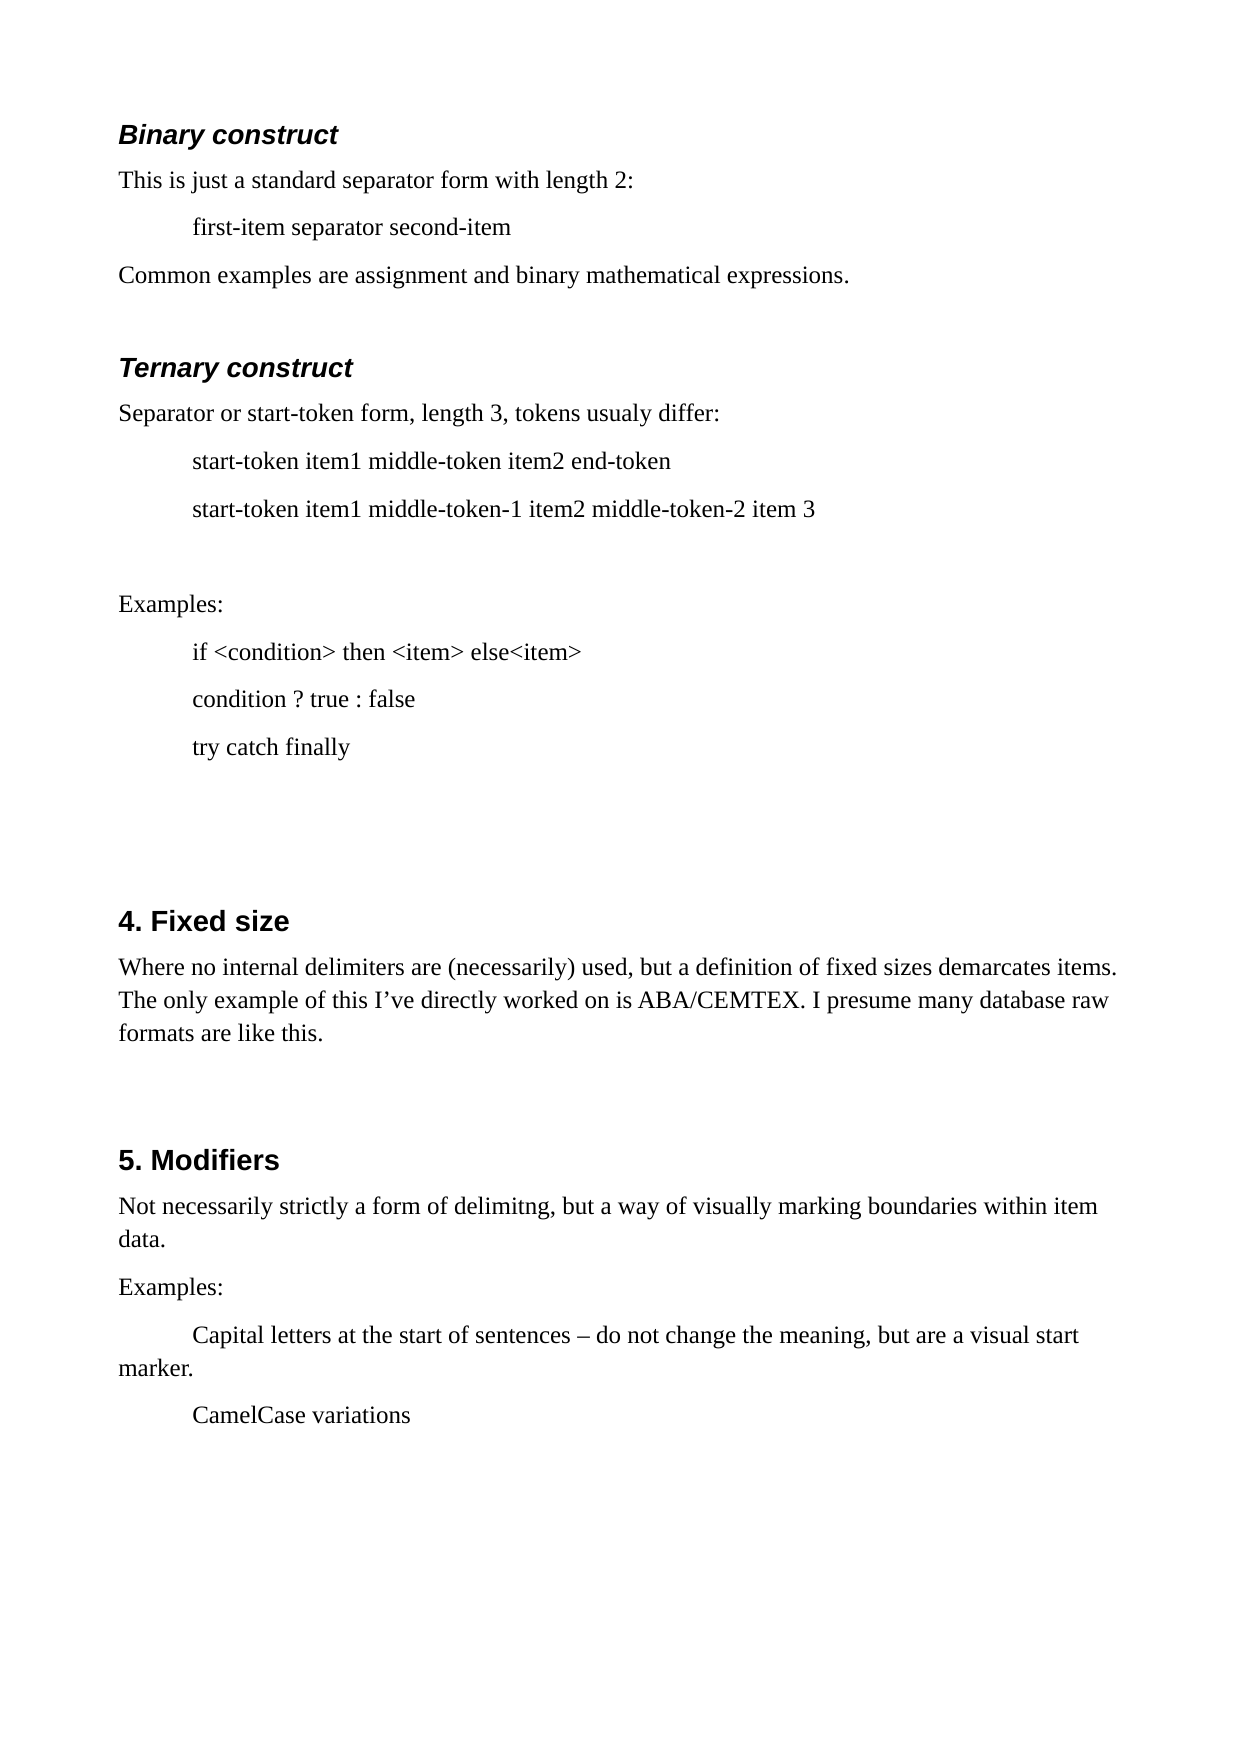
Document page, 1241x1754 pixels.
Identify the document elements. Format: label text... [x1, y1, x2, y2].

text condition ? true : false [118, 684, 1122, 713]
subtitle 5. Modifiers [118, 1143, 1122, 1177]
text start-token item1 middle-token item2 end-token [118, 446, 1122, 475]
subtitle Ternary construct [118, 352, 1122, 384]
text try catch finally [118, 732, 1122, 761]
text This is just a standard separator form with length 2: [118, 165, 1122, 193]
subtitle Binary construct [118, 118, 1122, 150]
text first-item separator second-item [118, 212, 1122, 241]
text Capital letters at the start of sentences – do not change the meaning, but are a visual start marker. [118, 1320, 1122, 1381]
text Common examples are assignment and binary mathematical expressions. [118, 260, 1122, 289]
text CamelCase variations [118, 1400, 1122, 1429]
text Examples: [118, 589, 1122, 618]
text Not necessarily strictly a form of delimitng, but a way of visually marking boundaries within item data. [118, 1191, 1122, 1253]
subtitle 4. Fixed size [118, 904, 1122, 938]
text if <condition> then <item> else<item> [118, 637, 1122, 665]
text Separator or start-token form, length 3, tokens usualy differ: [118, 398, 1122, 427]
text Where no internal delimiters are (necessarily) used, but a definition of fixed sizes demarcates items. The only example of this I’ve directly worked on is ABA/CEMTEX. I presume many database raw formats are like this. [118, 952, 1122, 1047]
text Examples: [118, 1272, 1122, 1301]
text start-token item1 middle-token-1 item2 middle-token-2 item 3 [118, 494, 1122, 522]
